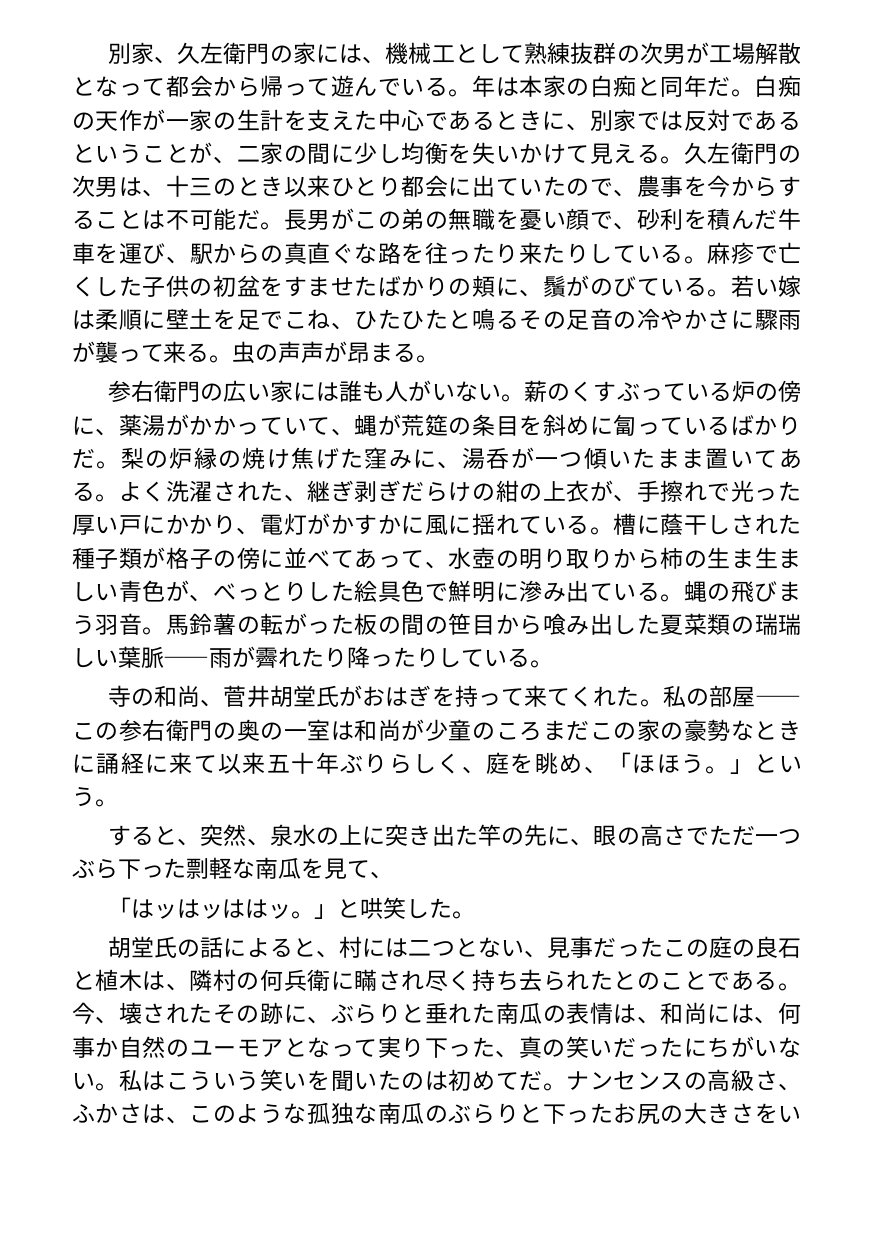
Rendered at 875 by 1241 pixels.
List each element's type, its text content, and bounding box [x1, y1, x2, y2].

text すると、突然、泉水の上に突き出た竿の先に、眼の高さでただ一つぶら下った剽軽な南瓜を見て、 [72, 818, 802, 884]
text 「はッはッははッ。」と哄笑した。 [72, 891, 802, 924]
text 別家、久左衛門の家には、機械工として熟練抜群の次男が工場解散となって都会から帰って遊んでいる。年は本家の白痴と同年だ。白痴の天作が一家の生計を支えた中心であるときに、別家では反対であるということが、二家の間に少し均衡を失いかけて見える。久左衛門の次男は、十三のとき以来ひとり都会に出ていたので、農事を今からすることは不可能だ。長男がこの弟の無職を憂い顔で、砂利を積んだ牛車を運び、駅からの真直ぐな路を往ったり来たりしている。麻疹で亡くした子供の初盆をすませたばかりの頬に、鬚がのびている。若い嫁は柔順に壁土を足でこね、ひたひたと鳴るその足音の冷やかさに驟雨が襲って来る。虫の声声が昂まる。 [72, 36, 802, 368]
text 寺の和尚、菅井胡堂氏がおはぎを持って来てくれた。私の部屋――この参右衛門の奥の一室は和尚が少童のころまだこの家の豪勢なときに誦経に来て以来五十年ぶりらしく、庭を眺め、「ほほう。」という。 [72, 679, 802, 812]
text 胡堂氏の話によると、村には二つとない、見事だったこの庭の良石と植木は、隣村の何兵衛に瞞され尽く持ち去られたとのことである。今、壊されたその跡に、ぶらりと垂れた南瓜の表情は、和尚には、何事か自然のユーモアとなって実り下った、真の笑いだったにちがいない。私はこういう笑いを聞いたのは初めてだ。ナンセンスの高級さ、ふかさは、このような孤独な南瓜のぶらりと下ったお尻の大きさをい [72, 930, 802, 1129]
text 参右衛門の広い家には誰も人がいない。薪のくすぶっている炉の傍に、薬湯がかかっていて、蝿が荒筵の条目を斜めに匐っているばかりだ。梨の炉縁の焼け焦げた窪みに、湯呑が一つ傾いたまま置いてある。よく洗濯された、継ぎ剥ぎだらけの紺の上衣が、手擦れで光った厚い戸にかかり、電灯がかすかに風に揺れている。槽に蔭干しされた種子類が格子の傍に並べてあって、水壺の明り取りから柿の生ま生ましい青色が、べっとりした絵具色で鮮明に滲み出ている。蝿の飛びまう羽音。馬鈴薯の転がった板の間の笹目から喰み出した夏菜類の瑞瑞しい葉脈――雨が霽れたり降ったりしている。 [72, 374, 802, 673]
